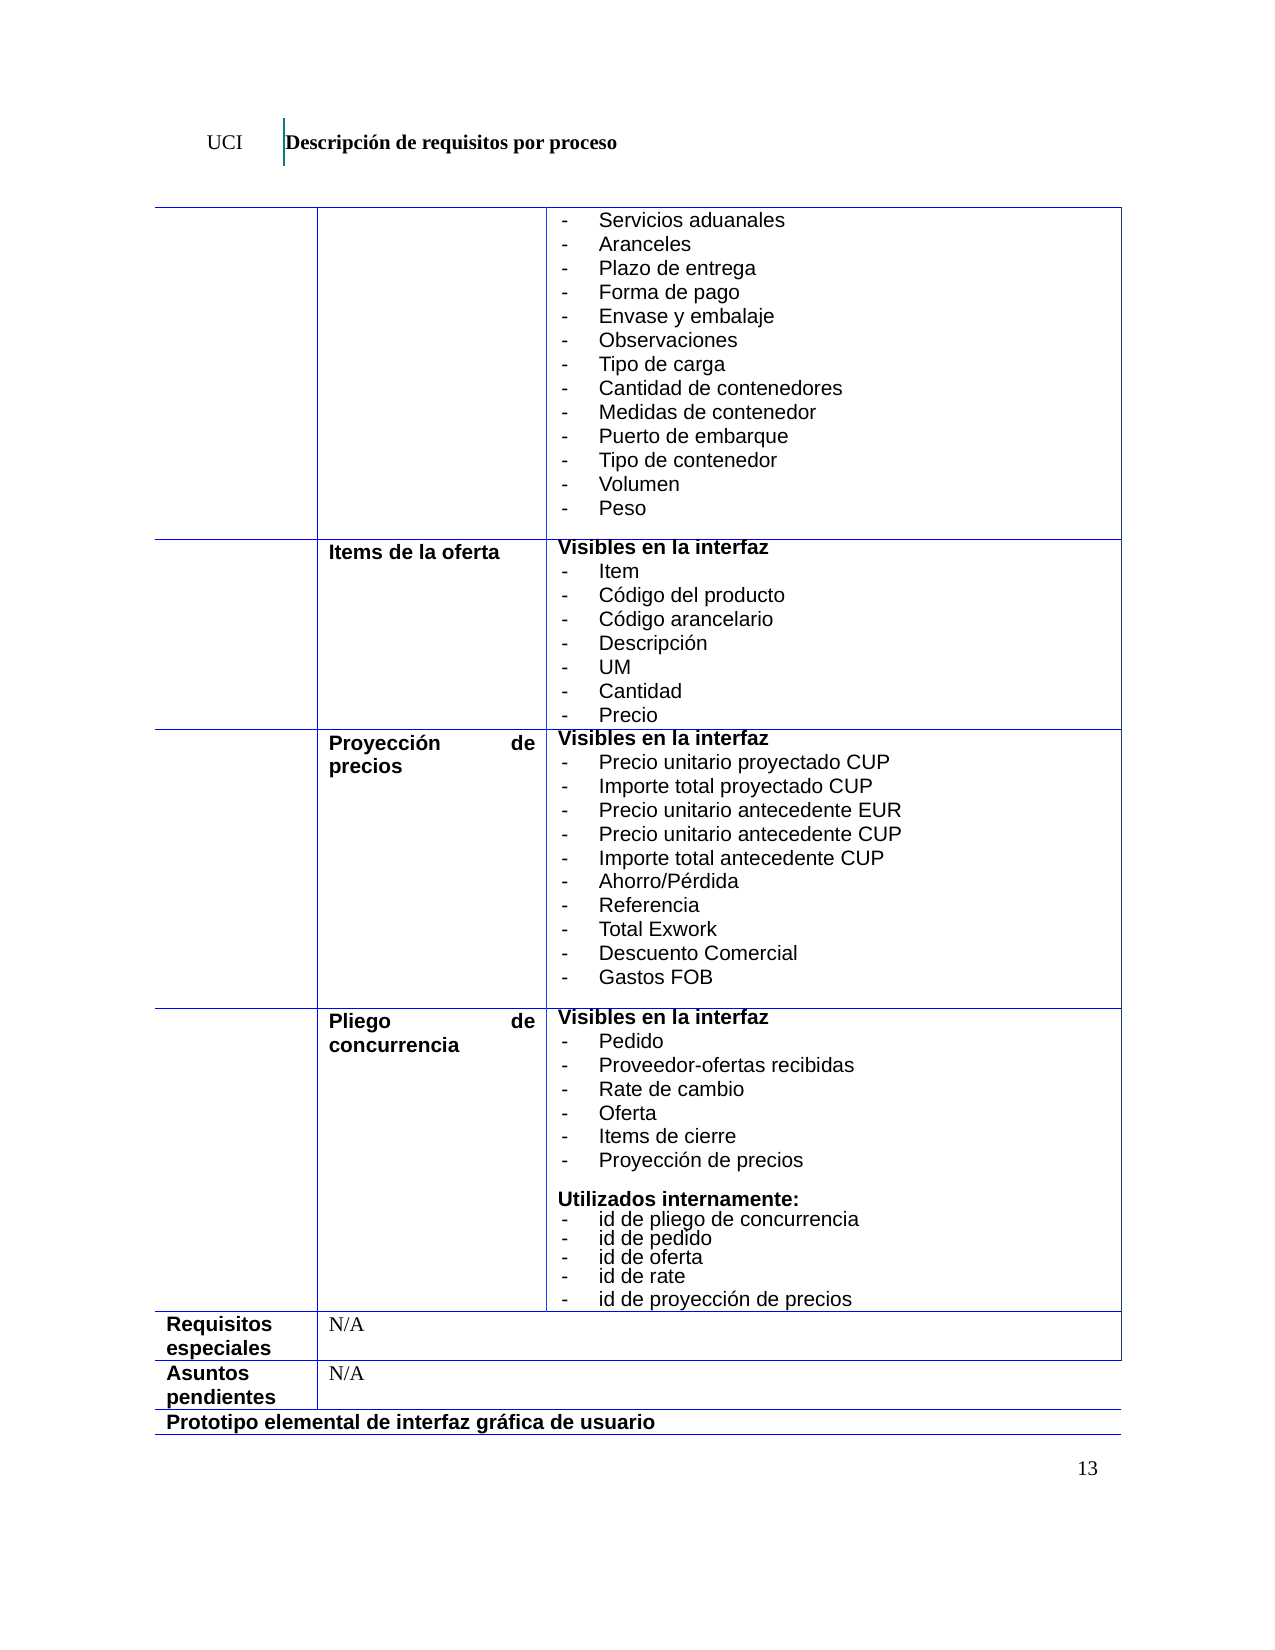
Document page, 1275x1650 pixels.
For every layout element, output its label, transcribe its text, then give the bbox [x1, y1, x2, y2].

table_cell Prototipo elemental de interfaz gráfica de usuario [155, 1410, 1121, 1434]
table_cell Visibles en la interfaz Pedido Proveedor-ofertas recibidas Rate de cambio Oferta Items de cierre Proyección de precios Utilizados internamente: id de pliego de concurrencia id de pedido id de oferta id de rate id de proyección de precios [547, 1009, 1121, 1311]
table_cell N/A [318, 1361, 1121, 1409]
table_cell Asuntos pendientes [155, 1361, 317, 1409]
table_cell [155, 208, 317, 538]
table_cell Visibles en la interfaz Item Código del producto Código arancelario Descripción UM Cantidad Precio [547, 540, 1121, 729]
table_cell Servicios aduanales Aranceles Plazo de entrega Forma de pago Envase y embalaje Observaciones Tipo de carga Cantidad de contenedores Medidas de contenedor Puerto de embarque Tipo de contenedor Volumen Peso [547, 208, 1121, 538]
table_cell Items de la oferta [318, 540, 546, 729]
table_cell [155, 1009, 317, 1311]
table_cell Pliego de concurrencia [318, 1009, 546, 1311]
table_cell Requisitos especiales [155, 1312, 317, 1360]
table_cell N/A [318, 1312, 1121, 1360]
table_cell [318, 208, 546, 538]
table_cell [155, 540, 317, 729]
table_cell [155, 730, 317, 1008]
table_cell Visibles en la interfaz Precio unitario proyectado CUP Importe total proyectado CUP Precio unitario antecedente EUR Precio unitario antecedente CUP Importe total antecedente CUP Ahorro/Pérdida Referencia Total Exwork Descuento Comercial Gastos FOB [547, 730, 1121, 1008]
table_cell Proyección de precios [318, 730, 546, 1008]
